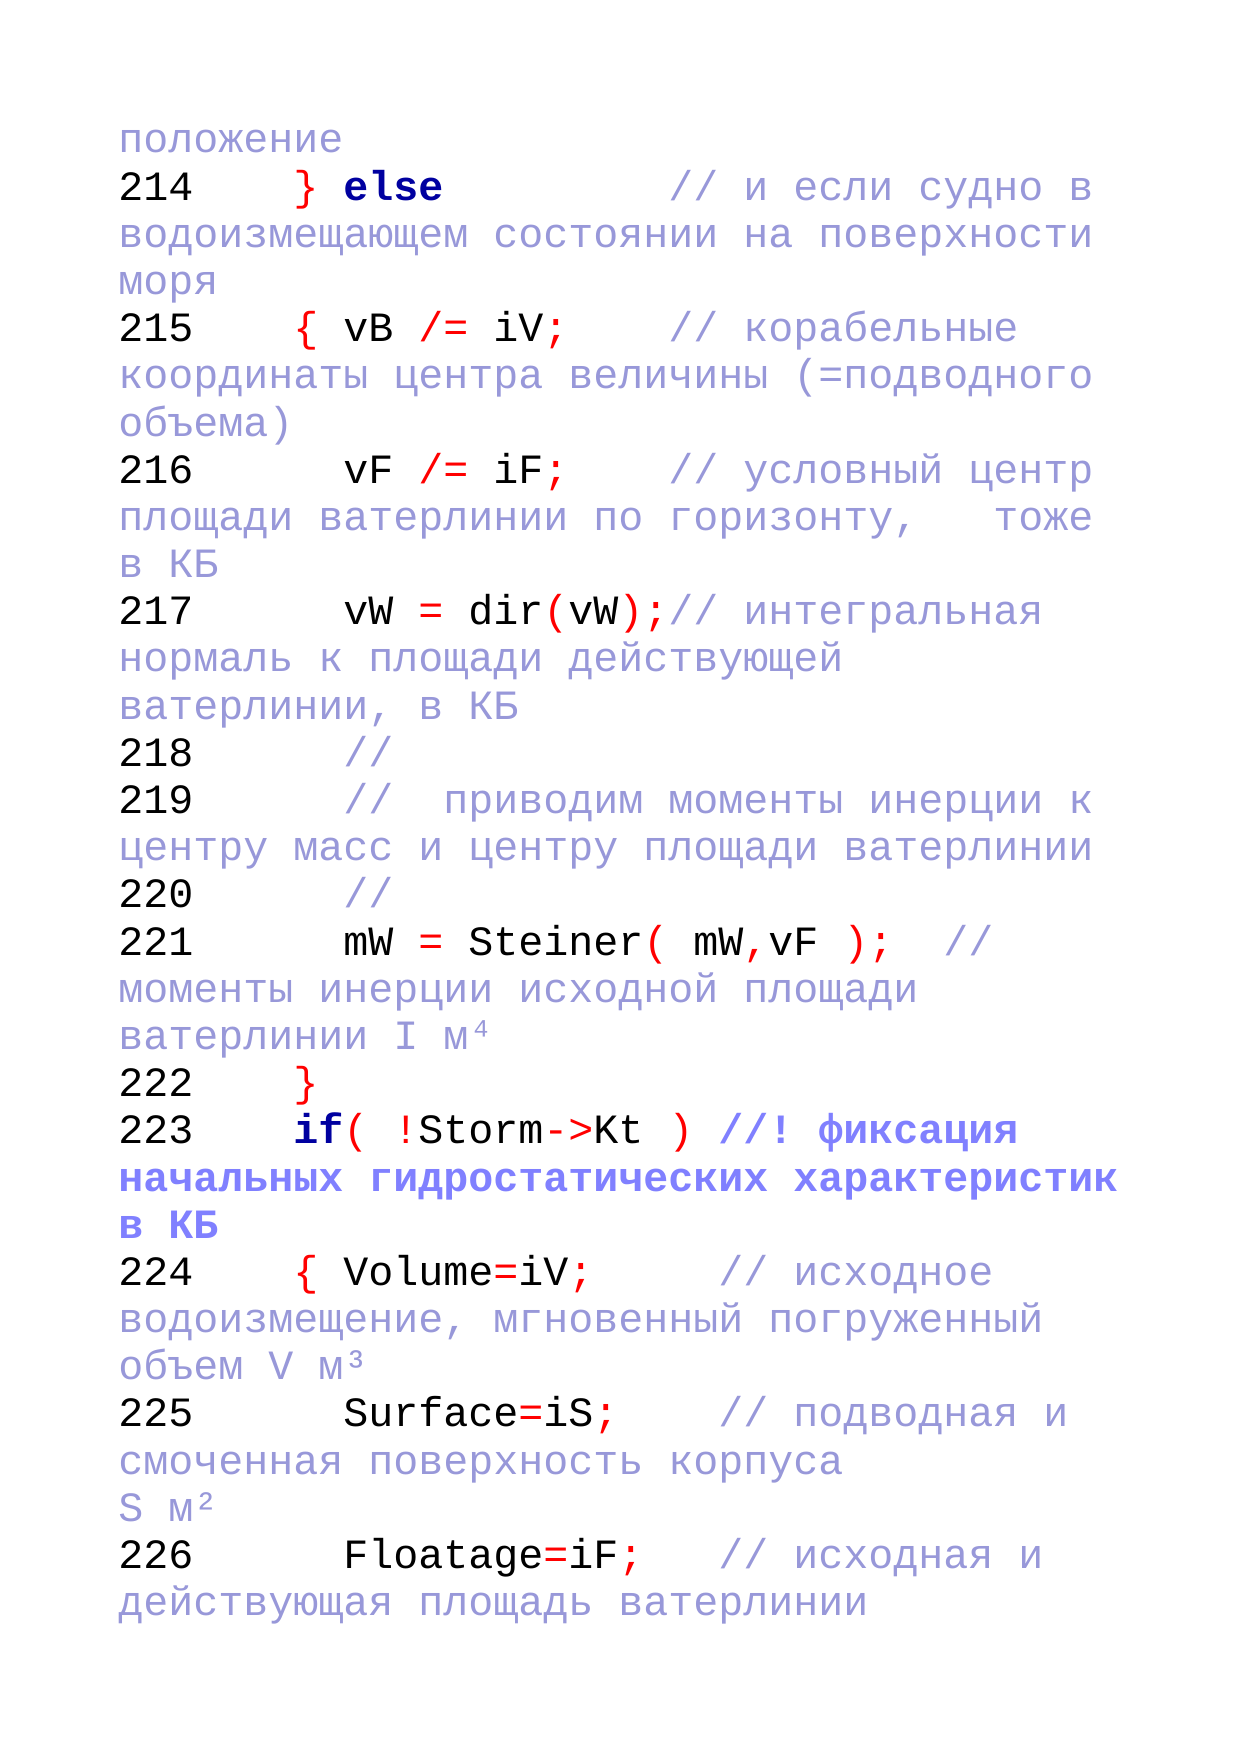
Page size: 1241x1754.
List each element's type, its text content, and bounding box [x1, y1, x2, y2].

subtitle 214 } else // и если судно в водоизмещающем состоянии на поверхности моря [118, 165, 1122, 307]
subtitle 218 // [118, 732, 1122, 779]
subtitle 221 mW = Steiner( mW,vF ); // моменты инерции исходной площади ватерлинии I м⁴ [118, 920, 1122, 1062]
subtitle положение [118, 118, 1122, 165]
subtitle 216 vF /= iF; // условный центр площади ватерлинии по горизонту, тоже в КБ [118, 448, 1122, 590]
subtitle 220 // [118, 873, 1122, 920]
subtitle 225 Surface=iS; // подводная и смоченная поверхность корпуса S м² [118, 1392, 1122, 1534]
subtitle 217 vW = dir(vW);// интегральная нормаль к площади действующей ватерлинии, в КБ [118, 590, 1122, 732]
subtitle 215 { vB /= iV; // корабельные координаты центра величины (=подводного объема) [118, 307, 1122, 448]
subtitle 219 // приводим моменты инерции к центру масс и центру площади ватерлинии [118, 779, 1122, 873]
subtitle 224 { Volume=iV; // исходное водоизмещение, мгновенный погруженный объем V м³ [118, 1251, 1122, 1392]
subtitle 223 if( !Storm->Kt ) //! фиксация начальных гидростатических характеристик в КБ [118, 1109, 1122, 1251]
subtitle 226 Floatage=iF; // исходная и действующая площадь ватерлинии [118, 1534, 1122, 1628]
subtitle 222 } [118, 1062, 1122, 1109]
